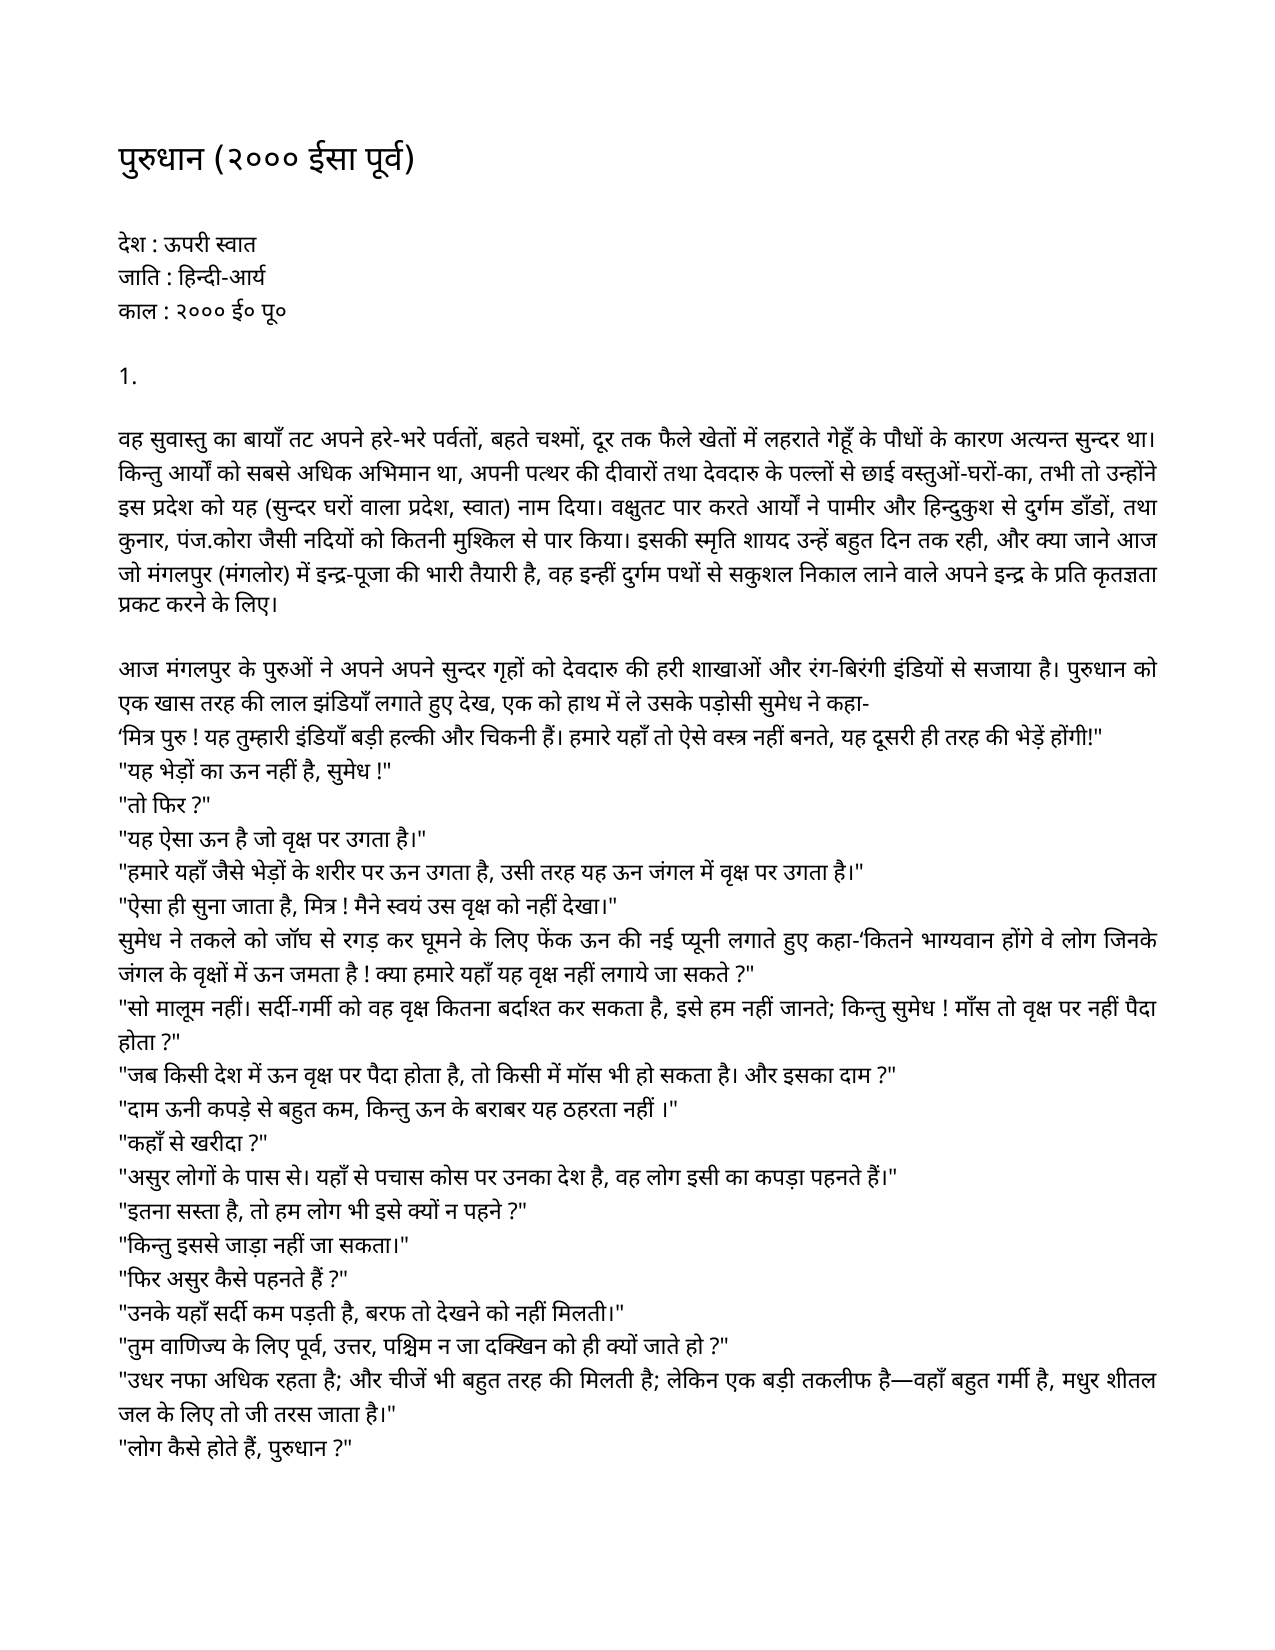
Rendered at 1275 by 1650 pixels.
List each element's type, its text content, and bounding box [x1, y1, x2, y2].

text काल : २००० ई० पू० [118, 295, 1157, 329]
text "जब किसी देश में ऊन वृक्ष पर पैदा होता है, तो किसी में मॉस भी हो सकता है। और इसका दाम ?" [118, 1059, 1157, 1093]
text "हमारे यहाँ जैसे भेड़ों के शरीर पर ऊन उगता है, उसी तरह यह ऊन जंगल में वृक्ष पर उगता है।" [118, 856, 1157, 890]
text "ऐसा ही सुना जाता है, मित्र ! मैने स्वयं उस वृक्ष को नहीं देखा।" [118, 890, 1157, 924]
text "तो फिर ?" [118, 789, 1157, 822]
text वह सुवास्तु का बायाँ तट अपने हरे-भरे पर्वतों, बहते चश्मों, दूर तक फैले खेतों में लहराते गेहूँ के पौधों के कारण अत्यन्त सुन्दर था। किन्तु आर्यों को सबसे अधिक अभिमान था, अपनी पत्थर की दीवारों तथा देवदारु के पल्लों से छाई वस्तुओं-घरों-का, तभी तो उन्होंने इस प्रदेश को यह (सुन्दर घरों वाला प्रदेश, स्वात) नाम दिया। वक्षुतट पार करते आर्यों ने पामीर और हिन्दुकुश से दुर्गम डाँडों, तथा कुनार, पंज.कोरा जैसी नदियों को कितनी मुश्किल से पार किया। इसकी स्मृति शायद उन्हें बहुत दिन तक रही, और क्या जाने आज जो मंगलपुर (मंगलोर) में इन्द्र-पूजा की भारी तैयारी है, वह इन्हीं दुर्गम पथों से सकुशल निकाल लाने वाले अपने इन्द्र के प्रति कृतज्ञता प्रकट करने के लिए। [118, 423, 1157, 622]
text 1. [118, 360, 1157, 392]
text ‘मित्र पुरु ! यह तुम्हारी इंडियाँ बड़ी हल्की और चिकनी हैं। हमारे यहाँ तो ऐसे वस्त्र नहीं बनते, यह दूसरी ही तरह की भेड़ें होंगी!" [118, 721, 1157, 755]
text सुमेध ने तकले को जॉघ से रगड़ कर घूमने के लिए फेंक ऊन की नई प्यूनी लगाते हुए कहा-‘कितने भाग्यवान होंगे वे लोग जिनके जंगल के वृक्षों में ऊन जमता है ! क्या हमारे यहाँ यह वृक्ष नहीं लगाये जा सकते ?" [118, 924, 1157, 992]
text "यह ऐसा ऊन है जो वृक्ष पर उगता है।" [118, 822, 1157, 856]
text "असुर लोगों के पास से। यहाँ से पचास कोस पर उनका देश है, वह लोग इसी का कपड़ा पहनते हैं।" [118, 1161, 1157, 1195]
subtitle पुरुधान (२००० ईसा पूर्व) [118, 139, 1157, 184]
text "इतना सस्ता है, तो हम लोग भी इसे क्यों न पहने ?" [118, 1195, 1157, 1229]
text "उधर नफा अधिक रहता है; और चीजें भी बहुत तरह की मिलती है; लेकिन एक बड़ी तकलीफ है—वहाँ बहुत गर्मी है, मधुर शीतल जल के लिए तो जी तरस जाता है।" [118, 1364, 1157, 1432]
text "यह भेड़ों का ऊन नहीं है, सुमेध !" [118, 755, 1157, 789]
text "उनके यहाँ सर्दी कम पड़ती है, बरफ तो देखने को नहीं मिलती।" [118, 1296, 1157, 1330]
text "तुम वाणिज्य के लिए पूर्व, उत्तर, पश्चिम न जा दक्खिन को ही क्यों जाते हो ?" [118, 1330, 1157, 1364]
text जाति : हिन्दी-आर्य [118, 261, 1157, 295]
text "दाम ऊनी कपड़े से बहुत कम, किन्तु ऊन के बराबर यह ठहरता नहीं ।" [118, 1093, 1157, 1127]
text "किन्तु इससे जाड़ा नहीं जा सकता।" [118, 1229, 1157, 1263]
text "कहाँ से खरीदा ?" [118, 1127, 1157, 1161]
text देश : ऊपरी स्वात [118, 227, 1157, 261]
text "फिर असुर कैसे पहनते हैं ?" [118, 1263, 1157, 1296]
text "लोग कैसे होते हैं, पुरुधान ?" [118, 1432, 1157, 1466]
text "सो मालूम नहीं। सर्दी-गर्मी को वह वृक्ष कितना बर्दाश्त कर सकता है, इसे हम नहीं जानते; किन्तु सुमेध ! माँस तो वृक्ष पर नहीं पैदा होता ?" [118, 992, 1157, 1059]
text आज मंगलपुर के पुरुओं ने अपने अपने सुन्दर गृहों को देवदारु की हरी शाखाओं और रंग-बिरंगी इंडियों से सजाया है। पुरुधान को एक खास तरह की लाल झंडियाँ लगाते हुए देख, एक को हाथ में ले उसके पड़ोसी सुमेध ने कहा- [118, 653, 1157, 721]
